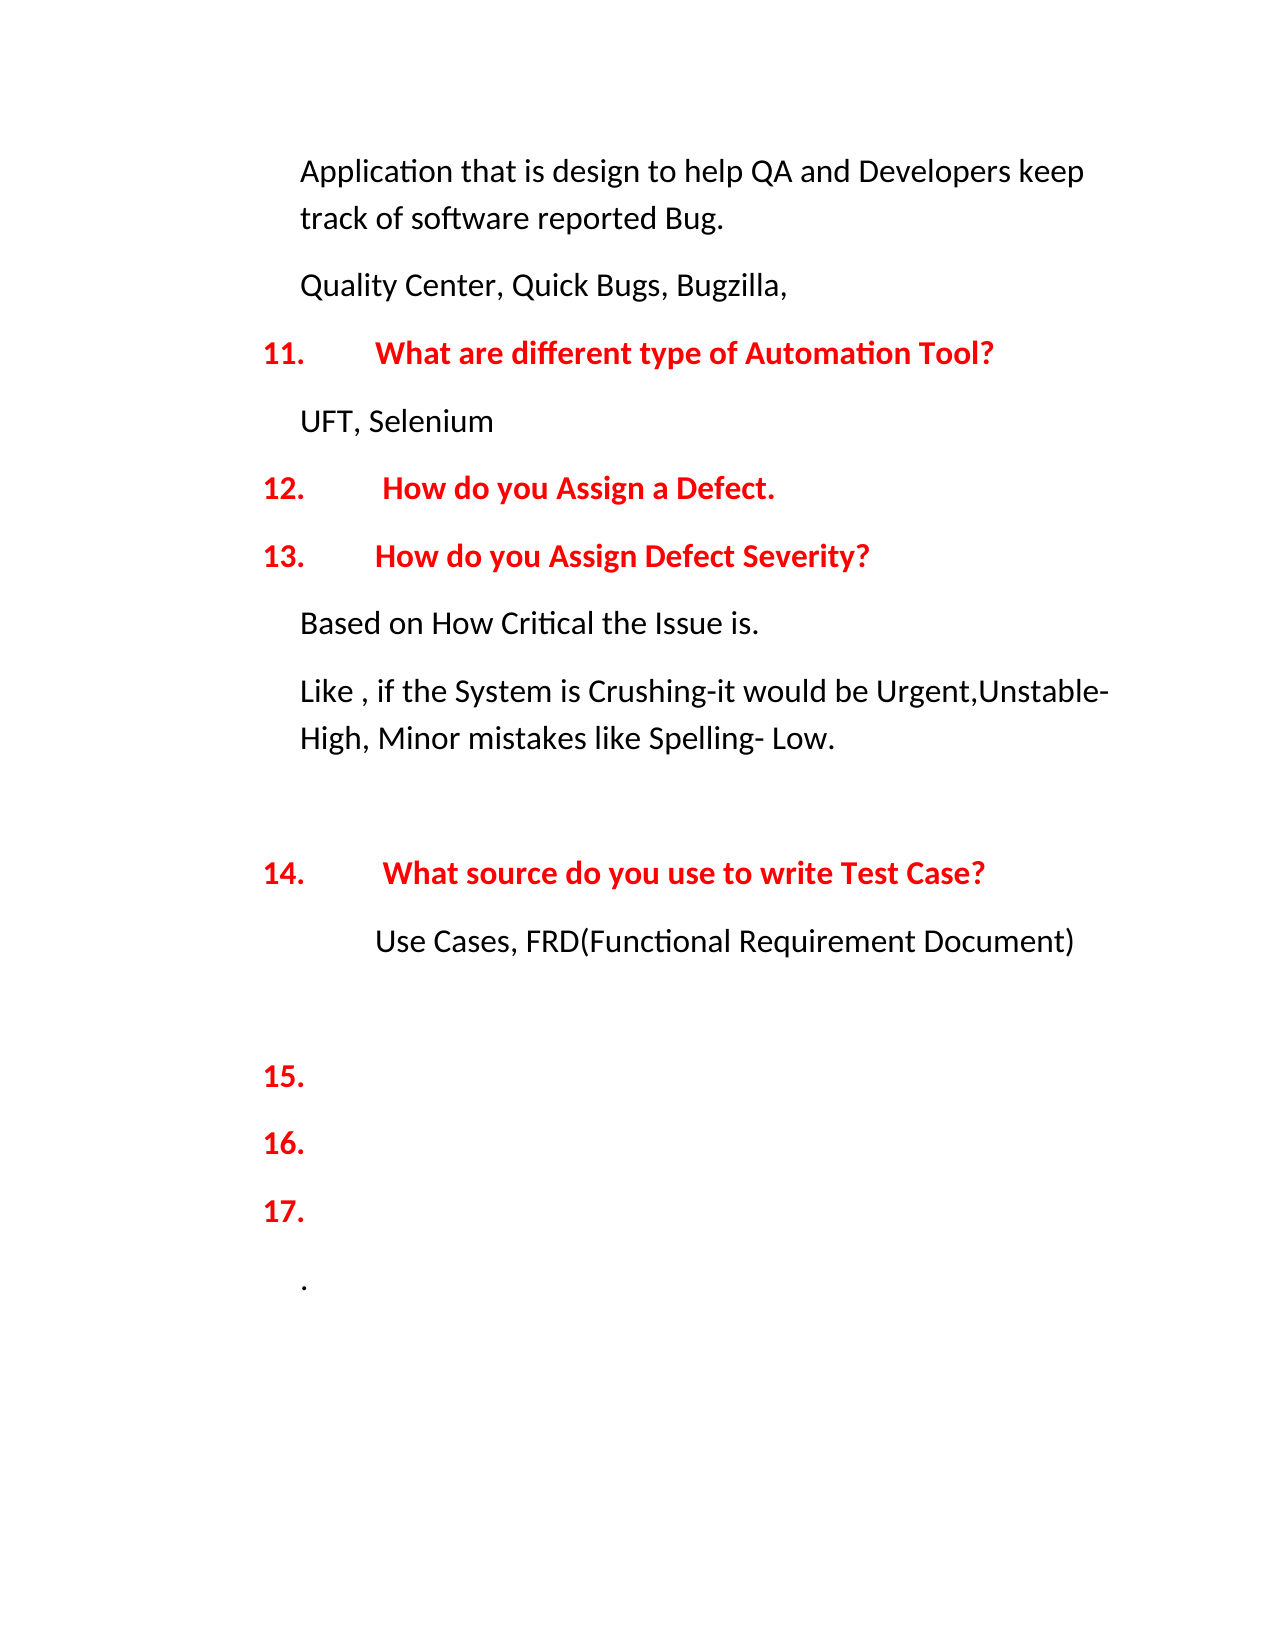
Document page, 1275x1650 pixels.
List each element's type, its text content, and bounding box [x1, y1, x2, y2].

list What source do you use to write Test Case? [262, 852, 1125, 893]
list Based on How Critical the Issue is. [300, 602, 1125, 643]
list What are different type of Automation Tool? [262, 332, 1125, 373]
list How do you Assign Defect Severity? [262, 535, 1125, 576]
list UFT, Selenium [300, 399, 1125, 440]
list . [300, 1258, 1125, 1298]
list Application that is design to help QA and Developers keep track of software reported Bug. [300, 150, 1125, 237]
list Quality Center, Quick Bugs, Bugzilla, [300, 264, 1125, 305]
list How do you Assign a Defect. [262, 467, 1125, 508]
list Like , if the System is Crushing-it would be Urgent,Unstable-High, Minor mistakes like Spelling- Low. [300, 670, 1125, 757]
list Use Cases, FRD(Functional Requirement Document) [375, 919, 1125, 960]
